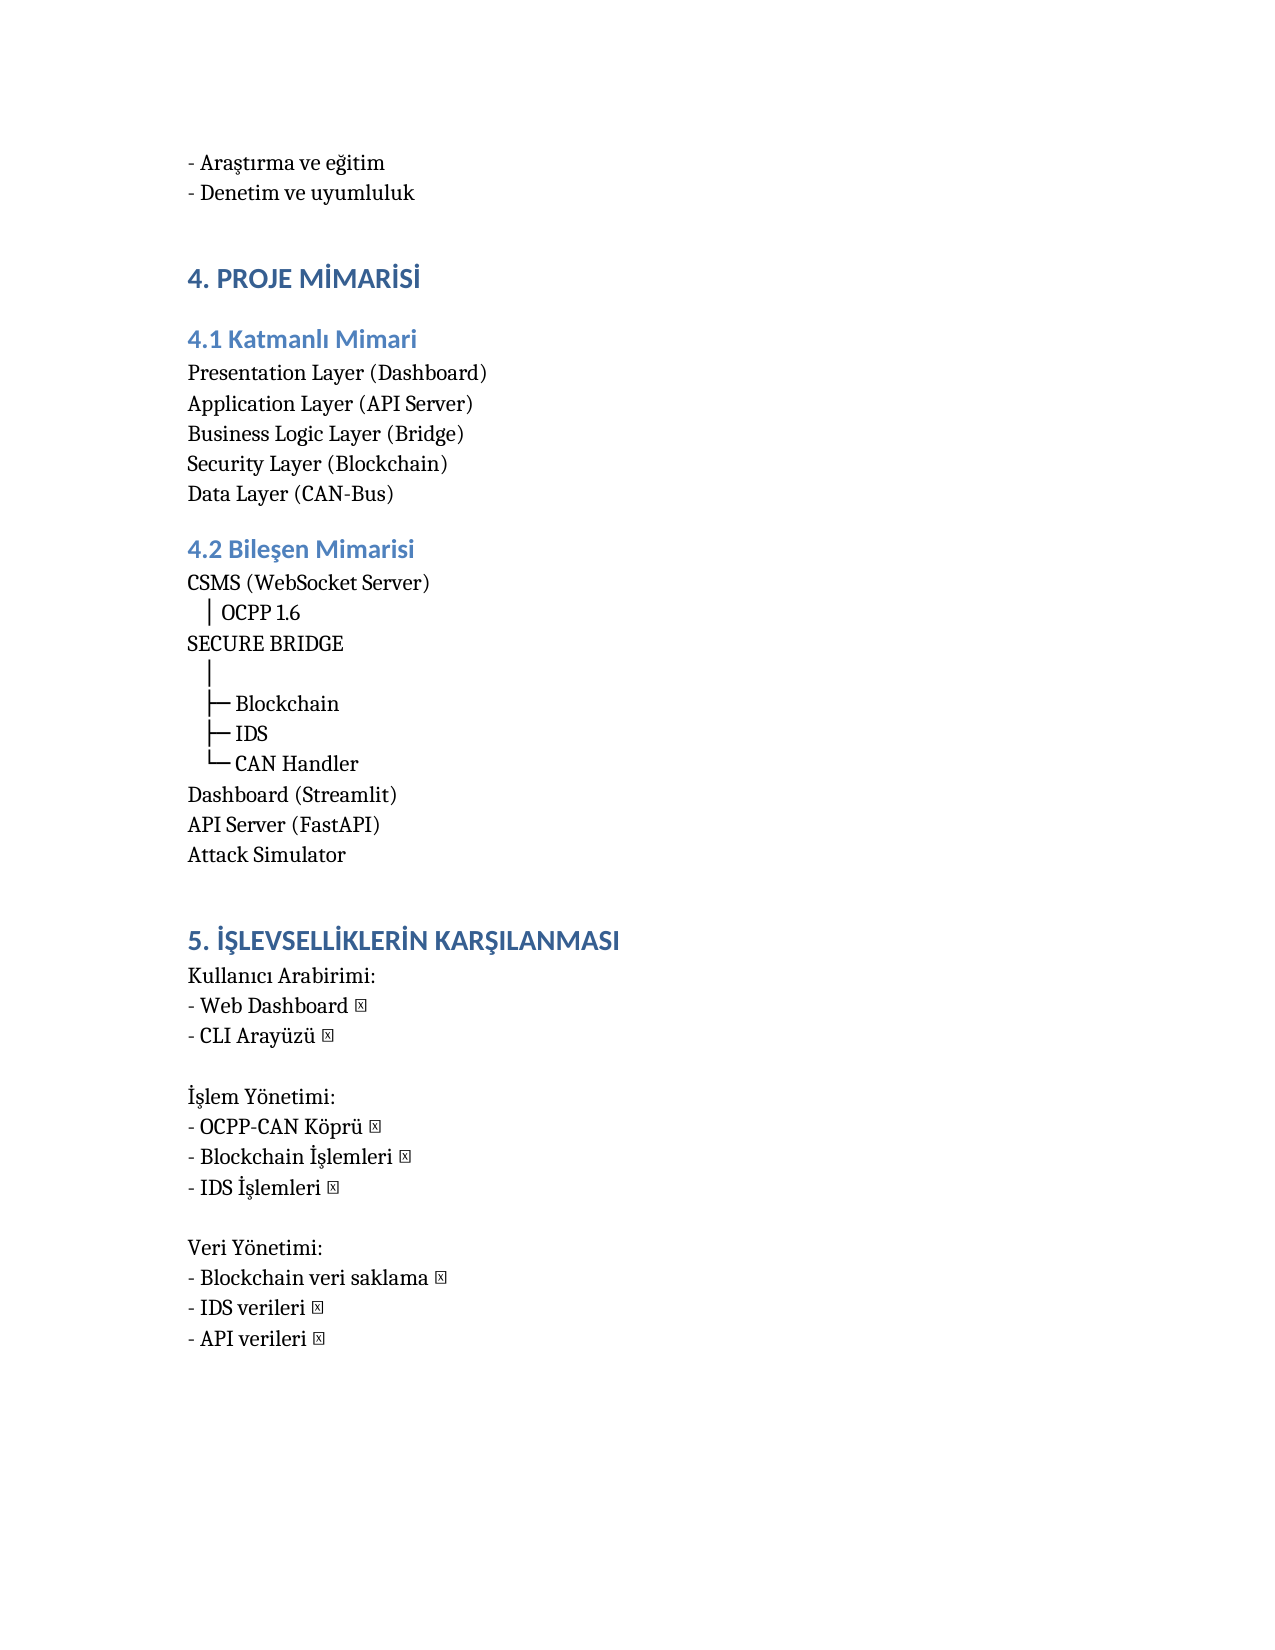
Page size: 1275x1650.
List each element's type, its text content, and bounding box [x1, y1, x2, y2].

subtitle 5. İŞLEVSELLİKLERİN KARŞILANMASI [187, 922, 1087, 958]
text Kullanıcı Arabirimi: - Web Dashboard ✅ - CLI Arayüzü ✅ İşlem Yönetimi: - OCPP-CAN Köprü ✅ - Blockchain İşlemleri ✅ - IDS İşlemleri ✅ Veri Yönetimi: - Blockchain veri saklama ✅ - IDS verileri ✅ - API verileri ✅ [187, 963, 1087, 1352]
text Presentation Layer (Dashboard) Application Layer (API Server) Business Logic Layer (Bridge) Security Layer (Blockchain) Data Layer (CAN-Bus) [187, 360, 1087, 507]
subtitle 4. PROJE MİMARİSİ [187, 260, 1087, 296]
subtitle 4.2 Bileşen Mimarisi [187, 532, 1087, 565]
text - Araştırma ve eğitim - Denetim ve uyumluluk [187, 150, 1087, 207]
subtitle 4.1 Katmanlı Mimari [187, 322, 1087, 355]
text CSMS (WebSocket Server) │ OCPP 1.6 SECURE BRIDGE │ ├─ Blockchain ├─ IDS └─ CAN Handler Dashboard (Streamlit) API Server (FastAPI) Attack Simulator [187, 570, 1087, 868]
